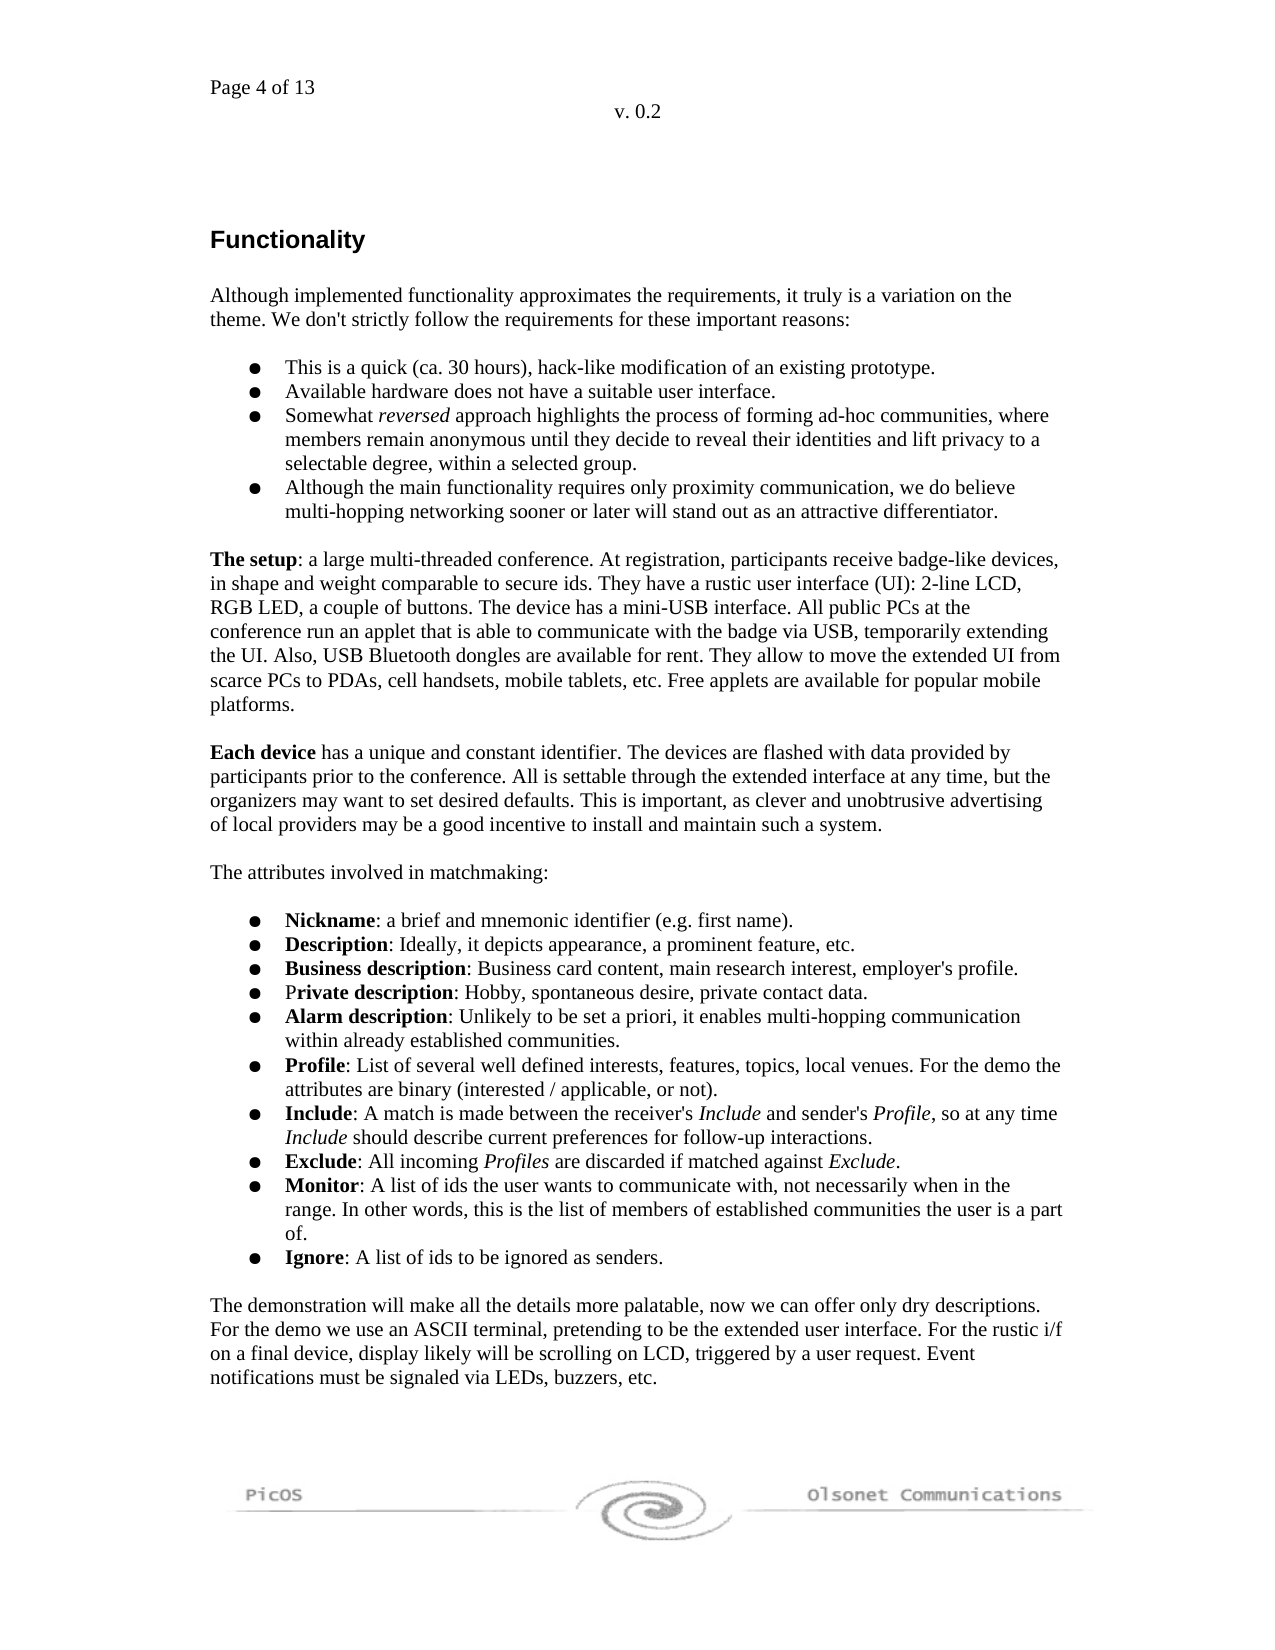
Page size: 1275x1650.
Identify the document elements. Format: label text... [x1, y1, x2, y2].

list Somewhat reversed approach highlights the process of forming ad-hoc communities, where members remain anonymous until they decide to reveal their identities and lift privacy to a selectable degree, within a selected group. [247, 403, 1065, 475]
list Description: Ideally, it depicts appearance, a prominent feature, etc. [247, 932, 1065, 956]
subtitle Functionality [210, 225, 1065, 254]
list Monitor: A list of ids the user wants to communicate with, not necessarily when in the range. In other words, this is the list of members of established communities the user is a part of. [247, 1173, 1065, 1245]
text The attributes involved in matchmaking: [210, 860, 1065, 884]
list This is a quick (ca. 30 hours), hack-like modification of an existing prototype. [247, 355, 1065, 379]
list Alarm description: Unlikely to be set a priori, it enables multi-hopping communication within already established communities. [247, 1004, 1065, 1052]
list Private description: Hobby, spontaneous desire, private contact data. [247, 980, 1065, 1004]
text The setup: a large multi-threaded conference. At registration, participants receive badge-like devices, in shape and weight comparable to secure ids. They have a rustic user interface (UI): 2-line LCD, RGB LED, a couple of buttons. The device has a mini-USB interface. All public PCs at the conference run an applet that is able to communicate with the badge via USB, temporarily extending the UI. Also, USB Bluetooth dongles are available for rent. They allow to move the extended UI from scarce PCs to PDAs, cell handsets, mobile tablets, etc. Free applets are available for popular mobile platforms. [210, 547, 1065, 716]
text Each device has a unique and constant identifier. The devices are flashed with data provided by participants prior to the conference. All is settable through the extended interface at any time, but the organizers may want to set desired defaults. This is important, as clever and unobtrusive advertising of local providers may be a good incentive to install and maintain such a system. [210, 740, 1065, 836]
list Business description: Business card content, main research interest, employer's profile. [247, 956, 1065, 980]
picture [226, 1464, 1094, 1566]
list Exclude: All incoming Profiles are discarded if matched against Exclude. [247, 1149, 1065, 1173]
list Ignore: A list of ids to be ignored as senders. [247, 1245, 1065, 1269]
text Although implemented functionality approximates the requirements, it truly is a variation on the theme. We don't strictly follow the requirements for these important reasons: [210, 282, 1065, 331]
list Available hardware does not have a suitable user interface. [247, 379, 1065, 403]
list Include: A match is made between the receiver's Include and sender's Profile, so at any time Include should describe current preferences for follow-up interactions. [247, 1101, 1065, 1149]
text The demonstration will make all the details more palatable, now we can offer only dry descriptions. For the demo we use an ASCII terminal, pretending to be the extended user interface. For the rustic i/f on a final device, display likely will be scrolling on LCD, triggered by a user request. Event notifications must be signaled via LEDs, buzzers, etc. [210, 1293, 1065, 1389]
list Nickname: a brief and mnemonic identifier (e.g. first name). [247, 908, 1065, 932]
list Profile: List of several well defined interests, features, topics, local venues. For the demo the attributes are binary (interested / applicable, or not). [247, 1052, 1065, 1101]
list Although the main functionality requires only proximity communication, we do believe multi-hopping networking sooner or later will stand out as an attractive differentiator. [247, 475, 1065, 523]
